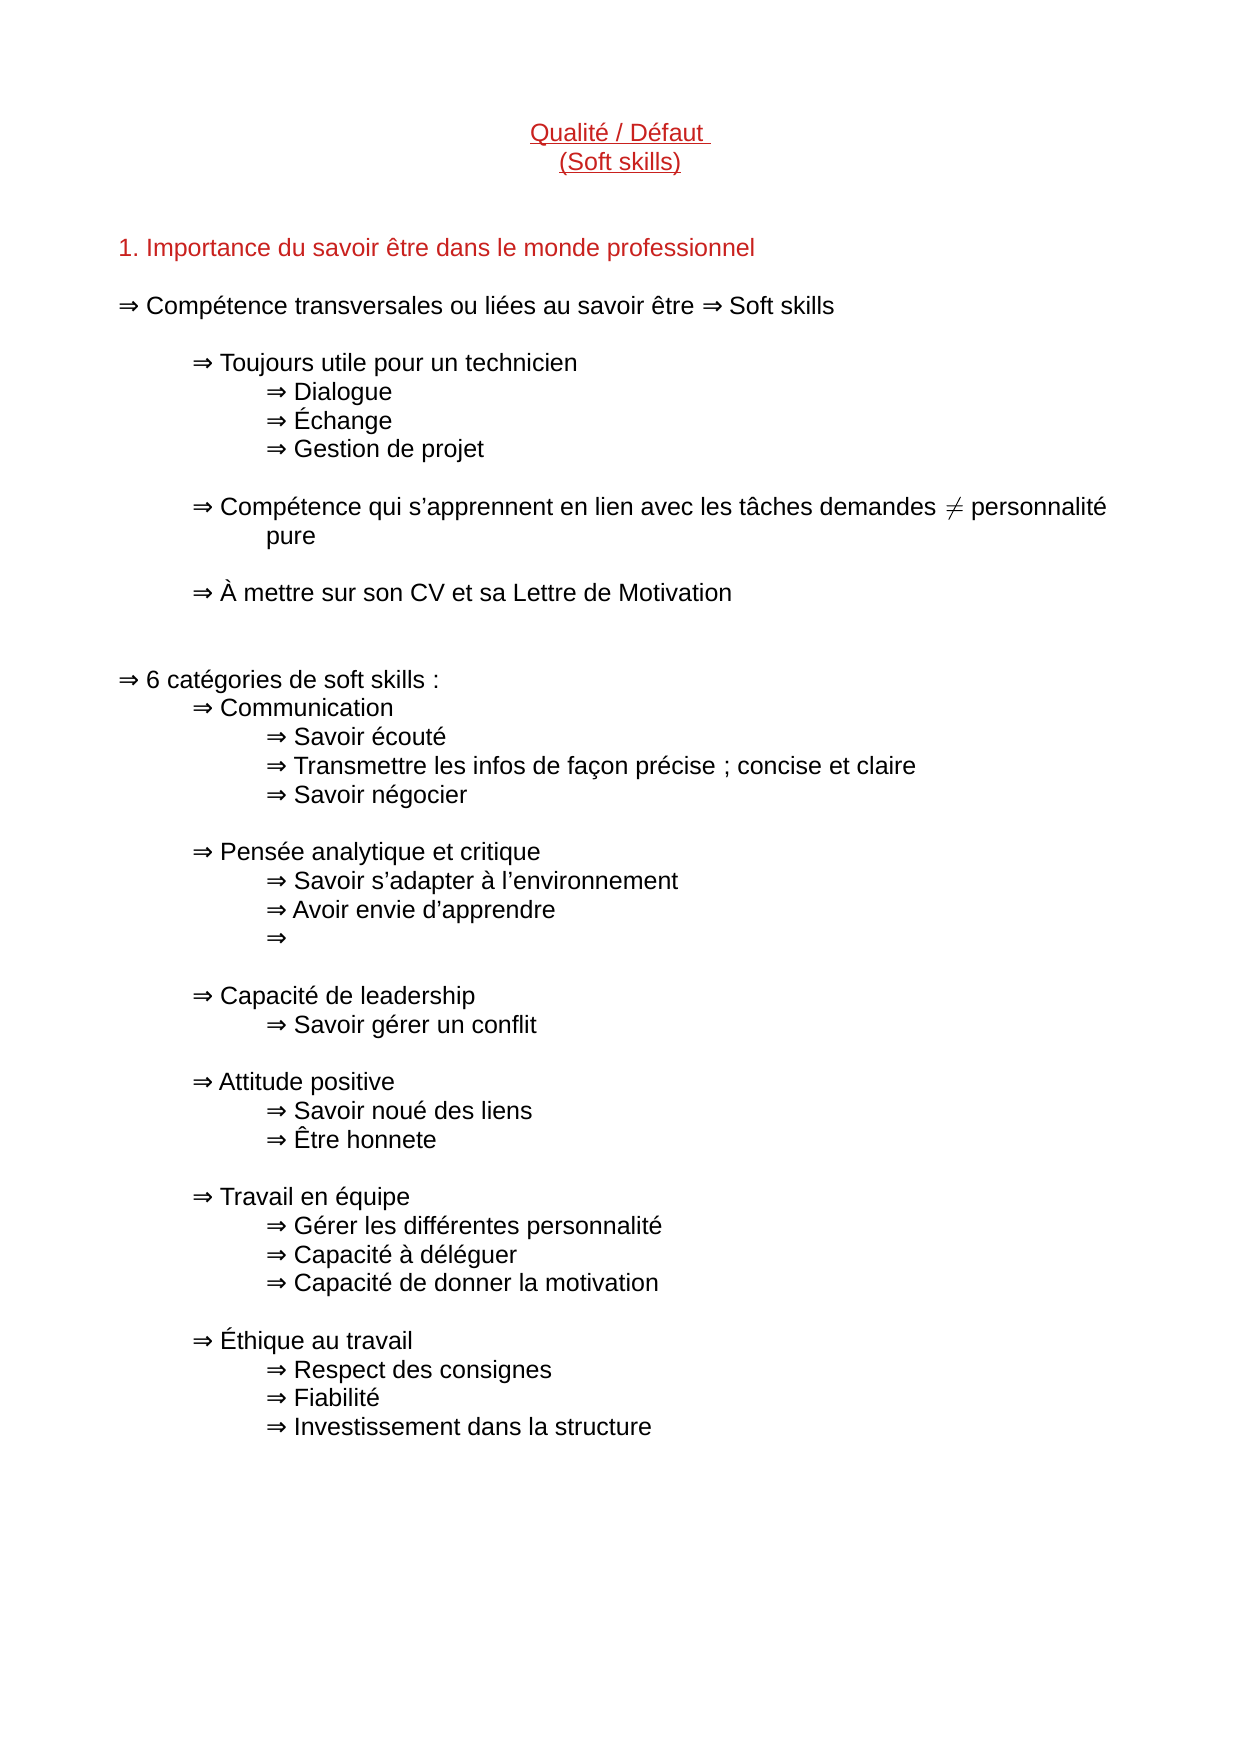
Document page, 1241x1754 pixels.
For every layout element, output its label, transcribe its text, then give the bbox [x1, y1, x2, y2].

text 1. Importance du savoir être dans le monde professionnel [118, 233, 1122, 262]
text ⇒ Capacité à déléguer [118, 1239, 1122, 1268]
text ⇒ Être honnete [118, 1124, 1122, 1153]
text ⇒ Dialogue [118, 377, 1122, 406]
text Qualité / Défaut [118, 118, 1122, 147]
text ⇒ Avoir envie d’apprendre [118, 894, 1122, 923]
text ⇒ Échange [118, 406, 1122, 434]
text ⇒ À mettre sur son CV et sa Lettre de Motivation [118, 578, 1122, 607]
text ⇒ Respect des consignes [118, 1354, 1122, 1383]
text ⇒ Fiabilité [118, 1383, 1122, 1412]
text ⇒ Toujours utile pour un technicien [118, 348, 1122, 377]
text ⇒ Travail en équipe [118, 1182, 1122, 1211]
text ⇒ Gestion de projet [118, 434, 1122, 463]
text ⇒ 6 catégories de soft skills : [118, 664, 1122, 693]
text ⇒ [118, 923, 1122, 952]
text ⇒ Gérer les différentes personnalité [118, 1211, 1122, 1239]
text (Soft skills) [118, 147, 1122, 176]
text ⇒ Communication [118, 693, 1122, 722]
text ⇒ Éthique au travail [118, 1326, 1122, 1354]
text ⇒ Compétence transversales ou liées au savoir être ⇒ Soft skills [118, 291, 1122, 319]
text ⇒ Pensée analytique et critique [118, 837, 1122, 866]
text ⇒ Capacité de leadership [118, 981, 1122, 1009]
text ⇒ Investissement dans la structure [118, 1412, 1122, 1441]
text ⇒ Savoir noué des liens [118, 1096, 1122, 1124]
text ⇒ Savoir écouté [118, 722, 1122, 751]
text ⇒ Savoir négocier [118, 779, 1122, 808]
text ⇒ Savoir gérer un conflit [118, 1009, 1122, 1038]
text ⇒ Transmettre les infos de façon précise ; concise et claire [118, 751, 1122, 779]
text ⇒ Compétence qui s’apprennent en lien avec les tâches demandes personnalité pure [118, 492, 1122, 549]
text ⇒ Savoir s’adapter à l’environnement [118, 866, 1122, 894]
text ⇒ Attitude positive [118, 1067, 1122, 1096]
text ⇒ Capacité de donner la motivation [118, 1268, 1122, 1297]
